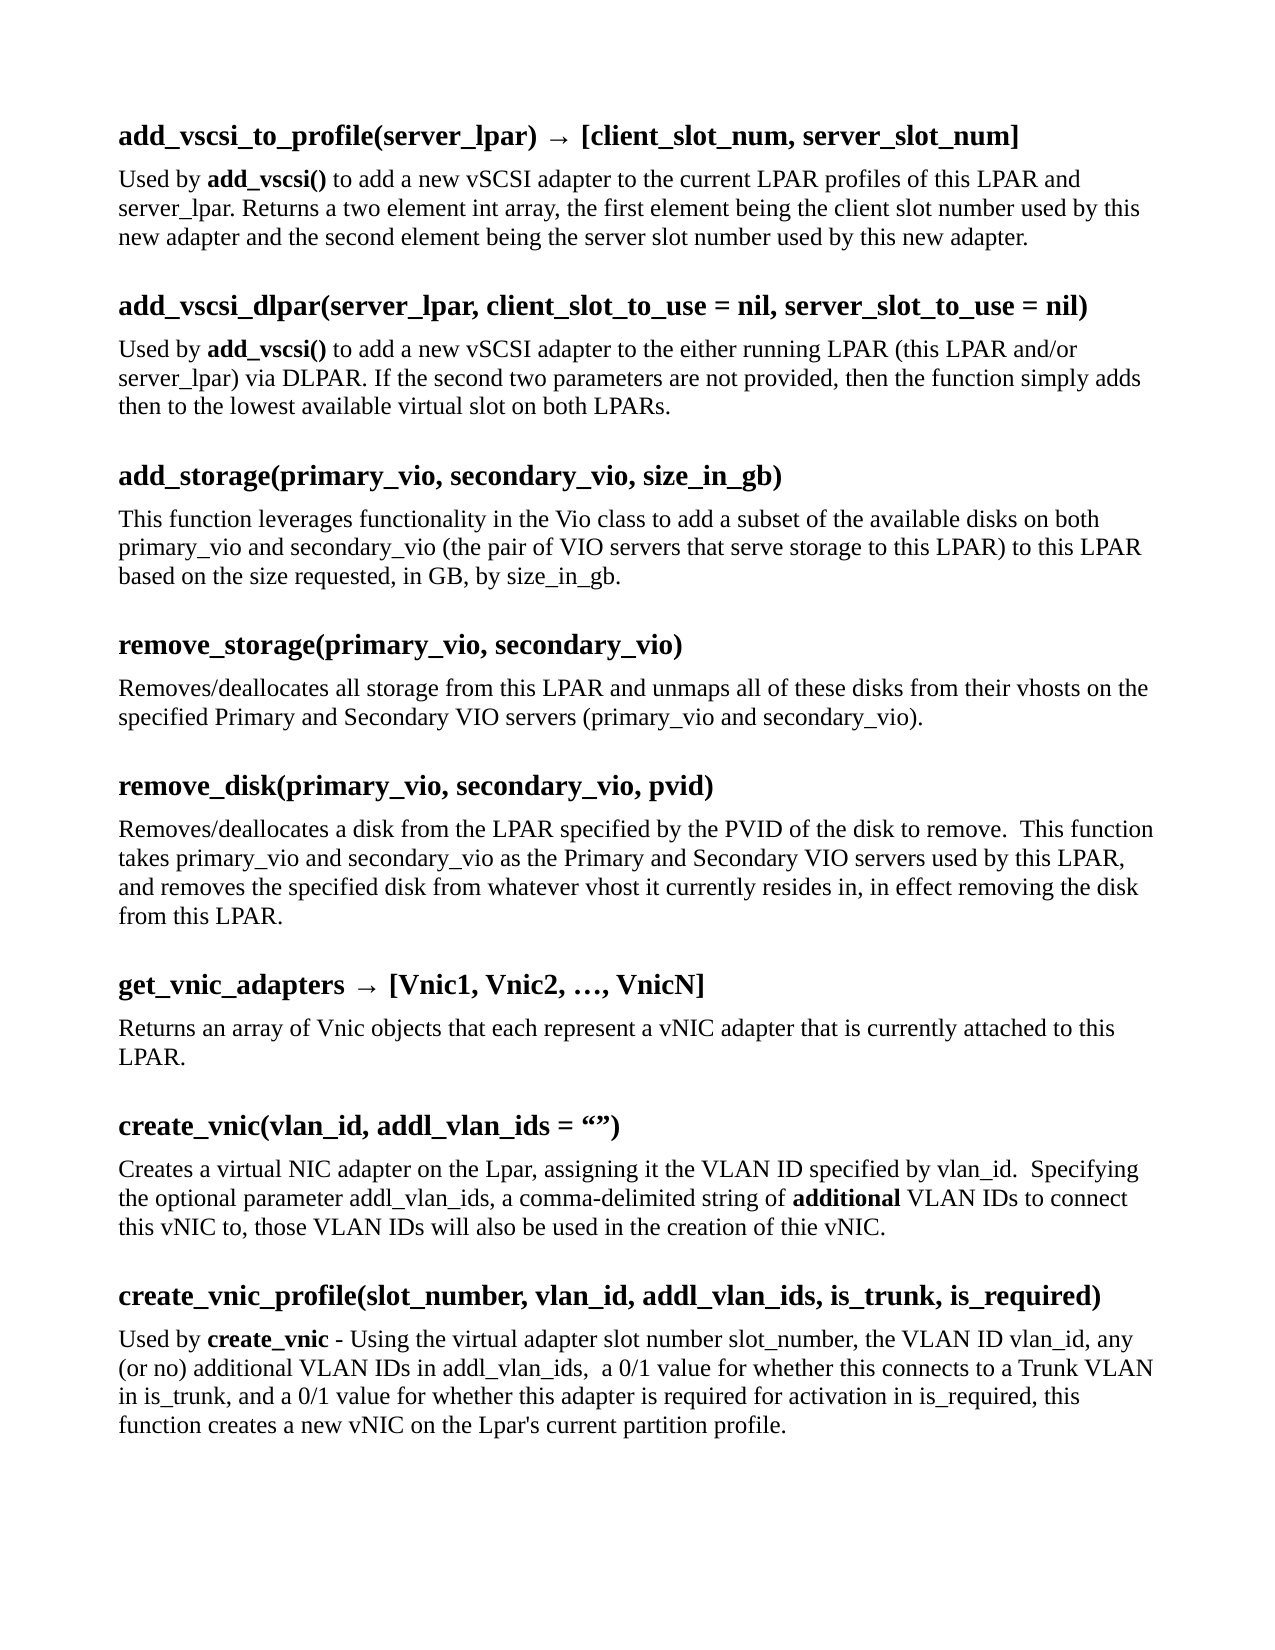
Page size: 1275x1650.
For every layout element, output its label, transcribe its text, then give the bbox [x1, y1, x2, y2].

text Used by add_vscsi() to add a new vSCSI adapter to the either running LPAR (this LPAR and/or server_lpar) via DLPAR. If the second two parameters are not provided, then the function simply adds then to the lowest available virtual slot on both LPARs. [118, 334, 1157, 420]
subtitle create_vnic_profile(slot_number, vlan_id, addl_vlan_ids, is_trunk, is_required) [118, 1278, 1157, 1311]
text Returns an array of Vnic objects that each represent a vNIC adapter that is currently attached to this LPAR. [118, 1013, 1157, 1071]
subtitle remove_disk(primary_vio, secondary_vio, pvid) [118, 768, 1157, 802]
subtitle add_storage(primary_vio, secondary_vio, size_in_gb) [118, 458, 1157, 491]
subtitle create_vnic(vlan_id, addl_vlan_ids = “”) [118, 1108, 1157, 1142]
subtitle add_vscsi_dlpar(server_lpar, client_slot_to_use = nil, server_slot_to_use = nil) [118, 288, 1157, 321]
text Creates a virtual NIC adapter on the Lpar, assigning it the VLAN ID specified by vlan_id. Specifying the optional parameter addl_vlan_ids, a comma-delimited string of additional VLAN IDs to connect this vNIC to, those VLAN IDs will also be used in the creation of thie vNIC. [118, 1154, 1157, 1240]
subtitle get_vnic_adapters → [Vnic1, Vnic2, …, VnicN] [118, 967, 1157, 1001]
subtitle add_vscsi_to_profile(server_lpar) → [client_slot_num, server_slot_num] [118, 118, 1157, 152]
text Used by create_vnic - Using the virtual adapter slot number slot_number, the VLAN ID vlan_id, any (or no) additional VLAN IDs in addl_vlan_ids, a 0/1 value for whether this connects to a Trunk VLAN in is_trunk, and a 0/1 value for whether this adapter is required for activation in is_required, this function creates a new vNIC on the Lpar's current partition profile. [118, 1324, 1157, 1439]
text Removes/deallocates a disk from the LPAR specified by the PVID of the disk to remove. This function takes primary_vio and secondary_vio as the Primary and Secondary VIO servers used by this LPAR, and removes the specified disk from whatever vhost it currently resides in, in effect removing the disk from this LPAR. [118, 814, 1157, 929]
text Removes/deallocates all storage from this LPAR and unmaps all of these disks from their vhosts on the specified Primary and Secondary VIO servers (primary_vio and secondary_vio). [118, 673, 1157, 731]
subtitle remove_storage(primary_vio, secondary_vio) [118, 627, 1157, 661]
text This function leverages functionality in the Vio class to add a subset of the available disks on both primary_vio and secondary_vio (the pair of VIO servers that serve storage to this LPAR) to this LPAR based on the size requested, in GB, by size_in_gb. [118, 504, 1157, 590]
text Used by add_vscsi() to add a new vSCSI adapter to the current LPAR profiles of this LPAR and server_lpar. Returns a two element int array, the first element being the client slot number used by this new adapter and the second element being the server slot number used by this new adapter. [118, 164, 1157, 250]
